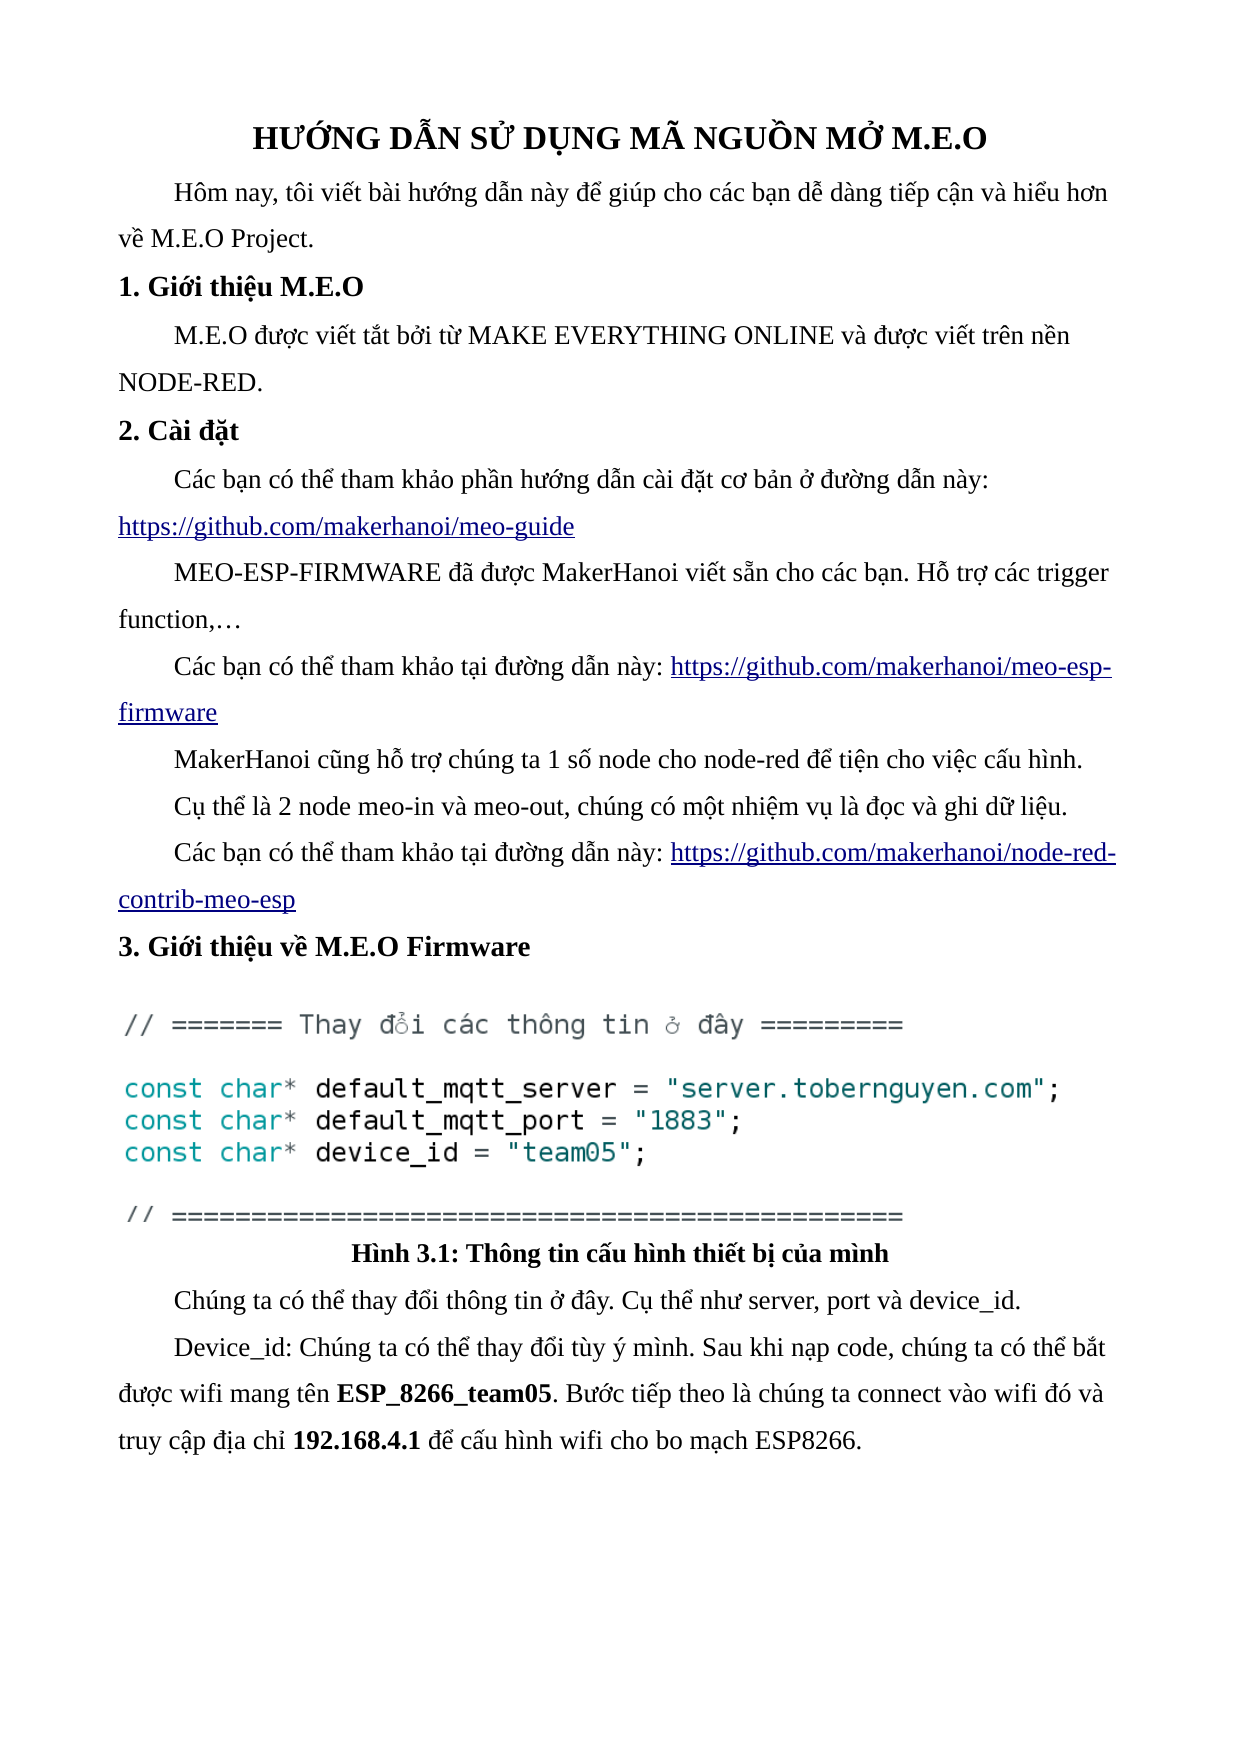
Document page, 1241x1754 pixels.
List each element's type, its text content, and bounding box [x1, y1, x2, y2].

text 2. Cài đặt [118, 413, 1122, 446]
text Các bạn có thể tham khảo phần hướng dẫn cài đặt cơ bản ở đường dẫn này: https://github.com/makerhanoi/meo-guide [118, 463, 1122, 541]
text MakerHanoi cũng hỗ trợ chúng ta 1 số node cho node-red để tiện cho việc cấu hình. [118, 743, 1122, 774]
text Hình 3.1: Thông tin cấu hình thiết bị của mình [118, 1222, 1122, 1268]
text Các bạn có thể tham khảo tại đường dẫn này: https://github.com/makerhanoi/meo-esp-firmware [118, 649, 1122, 727]
text M.E.O được viết tắt bởi từ MAKE EVERYTHING ONLINE và được viết trên nền NODE-RED. [118, 319, 1122, 397]
text Device_id: Chúng ta có thể thay đổi tùy ý mình. Sau khi nạp code, chúng ta có thể bắt được wifi mang tên ESP_8266_team05. Bước tiếp theo là chúng ta connect vào wifi đó và truy cập địa chỉ 192.168.4.1 để cấu hình wifi cho bo mạch ESP8266. [118, 1331, 1122, 1455]
picture [118, 980, 1123, 1222]
text 3. Giới thiệu về M.E.O Firmware [118, 929, 1122, 963]
text Các bạn có thể tham khảo tại đường dẫn này: https://github.com/makerhanoi/node-red-contrib-meo-esp [118, 836, 1122, 914]
text 1. Giới thiệu M.E.O [118, 269, 1122, 302]
text HƯỚNG DẪN SỬ DỤNG MÃ NGUỒN MỞ M.E.O [118, 118, 1122, 156]
text Hôm nay, tôi viết bài hướng dẫn này để giúp cho các bạn dễ dàng tiếp cận và hiểu hơn về M.E.O Project. [118, 176, 1122, 253]
text Cụ thể là 2 node meo-in và meo-out, chúng có một nhiệm vụ là đọc và ghi dữ liệu. [118, 789, 1122, 821]
text MEO-ESP-FIRMWARE đã được MakerHanoi viết sẵn cho các bạn. Hỗ trợ các trigger function,… [118, 556, 1122, 634]
text Chúng ta có thể thay đổi thông tin ở đây. Cụ thể như server, port và device_id. [118, 1284, 1122, 1315]
